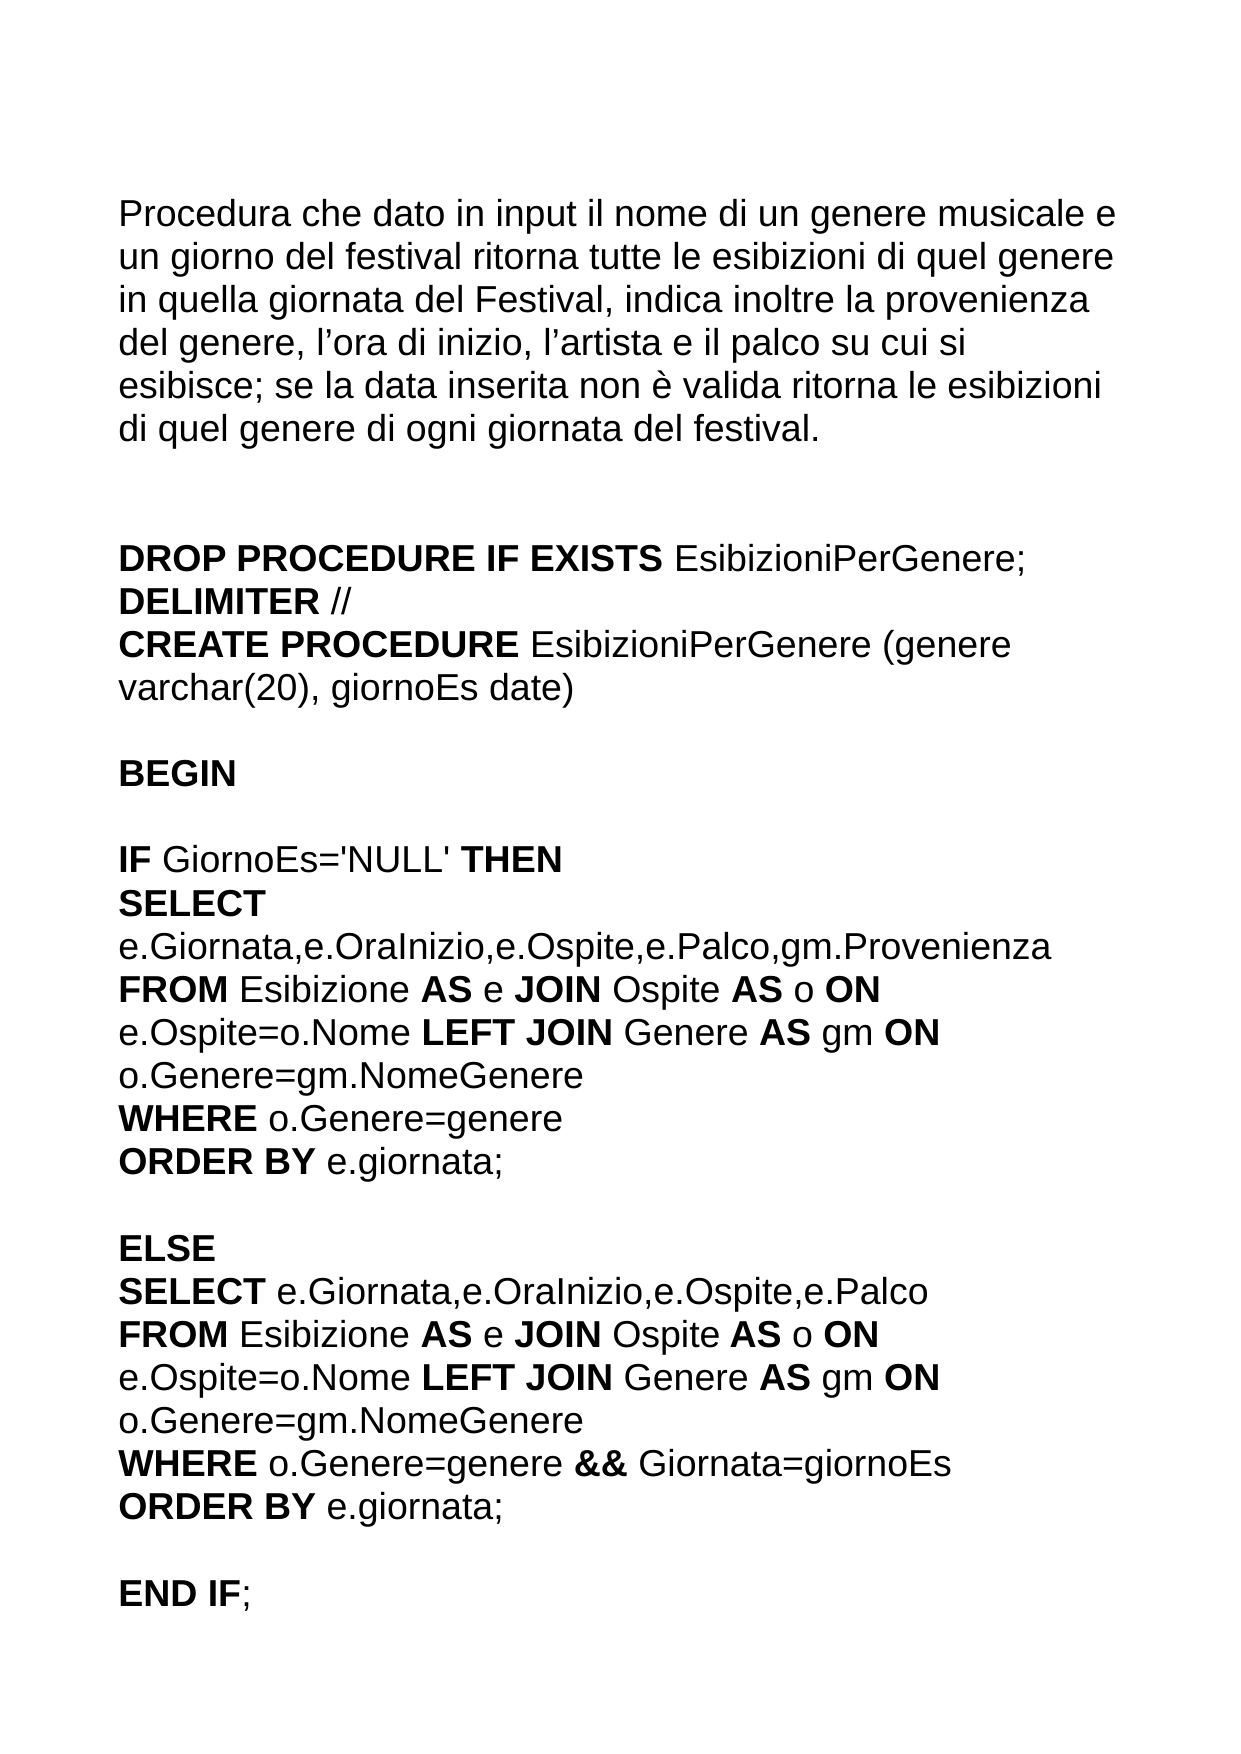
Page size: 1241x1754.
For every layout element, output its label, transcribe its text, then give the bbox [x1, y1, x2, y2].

text Procedura che dato in input il nome di un genere musicale e un giorno del festival ritorna tutte le esibizioni di quel genere in quella giornata del Festival, indica inoltre la provenienza del genere, l’ora di inizio, l’artista e il palco su cui si esibisce; se la data inserita non è valida ritorna le esibizioni di quel genere di ogni giornata del festival. [118, 191, 1122, 449]
text IF GiornoEs='NULL' THEN [118, 838, 1122, 881]
text DELIMITER // [118, 579, 1122, 622]
text SELECT e.Giornata,e.OraInizio,e.Ospite,e.Palco,gm.Provenienza [118, 881, 1122, 967]
text WHERE o.Genere=genere && Giornata=giornoEs [118, 1441, 1122, 1484]
text ORDER BY e.giornata; [118, 1484, 1122, 1528]
text FROM Esibizione AS e JOIN Ospite AS o ON e.Ospite=o.Nome LEFT JOIN Genere AS gm ON o.Genere=gm.NomeGenere [118, 1312, 1122, 1441]
text ELSE [118, 1226, 1122, 1269]
text ORDER BY e.giornata; [118, 1139, 1122, 1183]
text CREATE PROCEDURE EsibizioniPerGenere (genere varchar(20), giornoEs date) [118, 622, 1122, 708]
text END IF; [118, 1571, 1122, 1614]
text SELECT e.Giornata,e.OraInizio,e.Ospite,e.Palco [118, 1269, 1122, 1312]
text WHERE o.Genere=genere [118, 1096, 1122, 1139]
text DROP PROCEDURE IF EXISTS EsibizioniPerGenere; [118, 536, 1122, 579]
text BEGIN [118, 751, 1122, 794]
text FROM Esibizione AS e JOIN Ospite AS o ON e.Ospite=o.Nome LEFT JOIN Genere AS gm ON o.Genere=gm.NomeGenere [118, 967, 1122, 1096]
